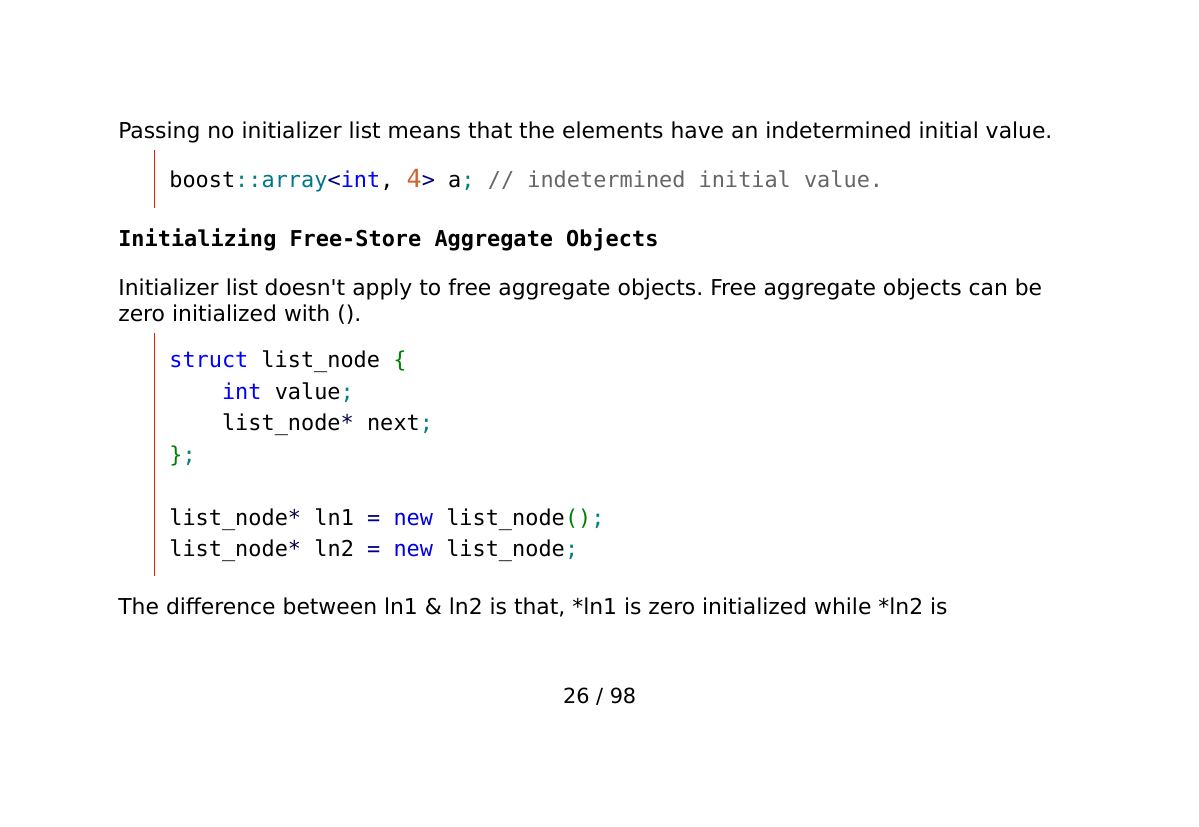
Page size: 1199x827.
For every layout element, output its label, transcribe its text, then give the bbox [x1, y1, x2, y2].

text list_node* ln1 = new list_node(); [155, 490, 1081, 521]
text list_node* next; [155, 395, 1081, 427]
text struct list_node { [154, 332, 1081, 364]
title Initializing Free-Store Aggregate Objects [118, 226, 1081, 252]
text Passing no initializer list means that the elements have an indetermined initial value. [118, 118, 1081, 144]
text list_node* ln2 = new list_node; [155, 521, 1081, 576]
text Initializer list doesn't apply to free aggregate objects. Free aggregate objects can be zero initialized with (). [118, 276, 1081, 327]
text The difference between ln1 & ln2 is that, *ln1 is zero initialized while *ln2 is [118, 594, 1081, 619]
text boost::array<int, 4> a; // indetermined initial value. [154, 149, 1081, 208]
text int value; [155, 364, 1081, 395]
text }; [155, 427, 1081, 467]
